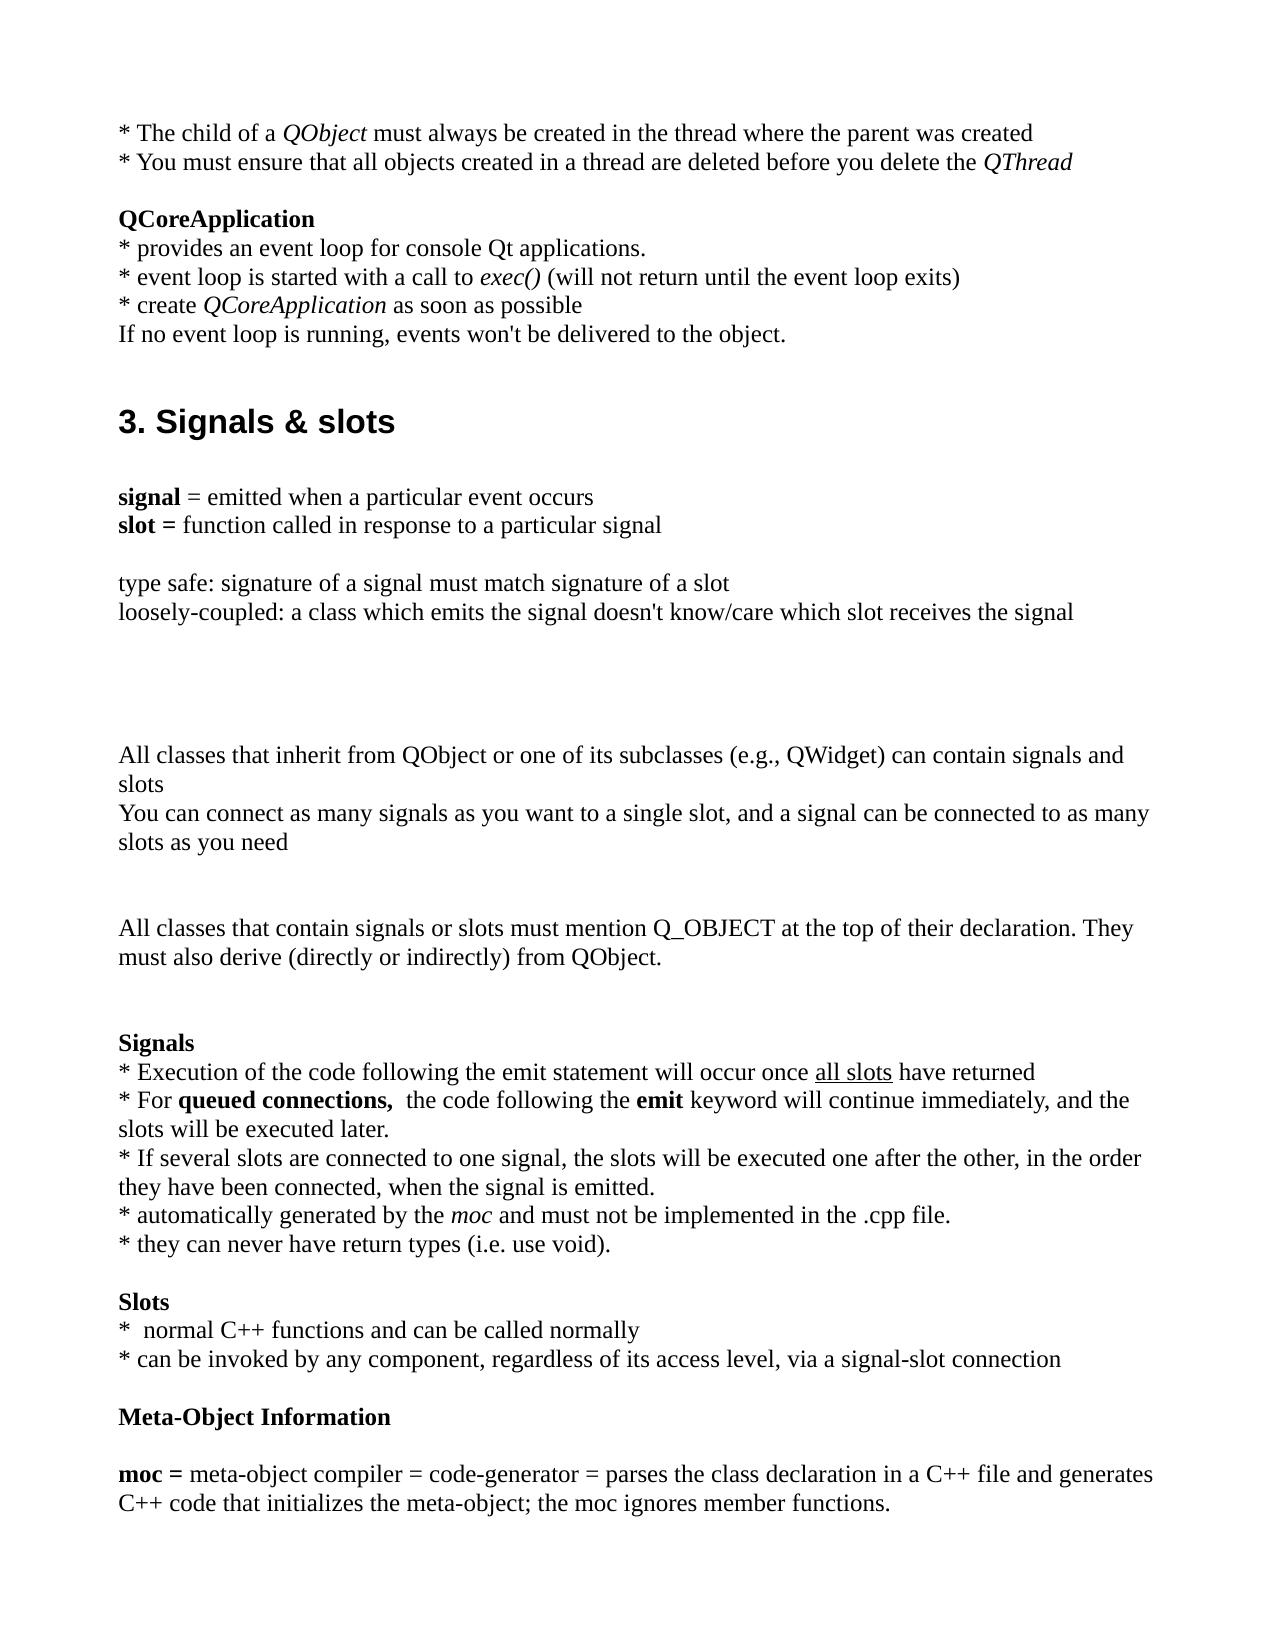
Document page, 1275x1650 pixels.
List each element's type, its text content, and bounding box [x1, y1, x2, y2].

text All classes that contain signals or slots must mention Q_OBJECT at the top of their declaration. They must also derive (directly or indirectly) from QObject. [118, 913, 1157, 971]
text * If several slots are connected to one signal, the slots will be executed one after the other, in the order they have been connected, when the signal is emitted. [118, 1143, 1157, 1201]
text * automatically generated by the moc and must not be implemented in the .cpp file. [118, 1201, 1157, 1229]
text * The child of a QObject must always be created in the thread where the parent was created [118, 118, 1157, 147]
text slot = function called in response to a particular signal [118, 511, 1157, 539]
text type safe: signature of a signal must match signature of a slot [118, 568, 1157, 597]
text All classes that inherit from QObject or one of its subclasses (e.g., QWidget) can contain signals and slots [118, 741, 1157, 798]
text You can connect as many signals as you want to a single slot, and a signal can be connected to as many slots as you need [118, 798, 1157, 856]
text * can be invoked by any component, regardless of its access level, via a signal-slot connection [118, 1344, 1157, 1373]
text * Execution of the code following the emit statement will occur once all slots have returned [118, 1057, 1157, 1086]
text If no event loop is running, events won't be delivered to the object. [118, 319, 1157, 348]
text * event loop is started with a call to exec() (will not return until the event loop exits) [118, 262, 1157, 291]
text * You must ensure that all objects created in a thread are deleted before you delete the QThread [118, 147, 1157, 176]
text Signals [118, 1028, 1157, 1057]
text Slots [118, 1287, 1157, 1316]
text signal = emitted when a particular event occurs [118, 482, 1157, 511]
text * normal C++ functions and can be called normally [118, 1316, 1157, 1344]
text * create QCoreApplication as soon as possible [118, 291, 1157, 319]
subtitle 3. Signals & slots [118, 402, 1157, 441]
text loosely-coupled: a class which emits the signal doesn't know/care which slot receives the signal [118, 597, 1157, 626]
text QCoreApplication [118, 204, 1157, 233]
text * they can never have return types (i.e. use void). [118, 1229, 1157, 1258]
text * provides an event loop for console Qt applications. [118, 233, 1157, 262]
text moc = meta-object compiler = code-generator = parses the class declaration in a C++ file and generates C++ code that initializes the meta-object; the moc ignores member functions. [118, 1459, 1157, 1517]
text * For queued connections, the code following the emit keyword will continue immediately, and the slots will be executed later. [118, 1086, 1157, 1143]
text Meta-Object Information [118, 1402, 1157, 1431]
